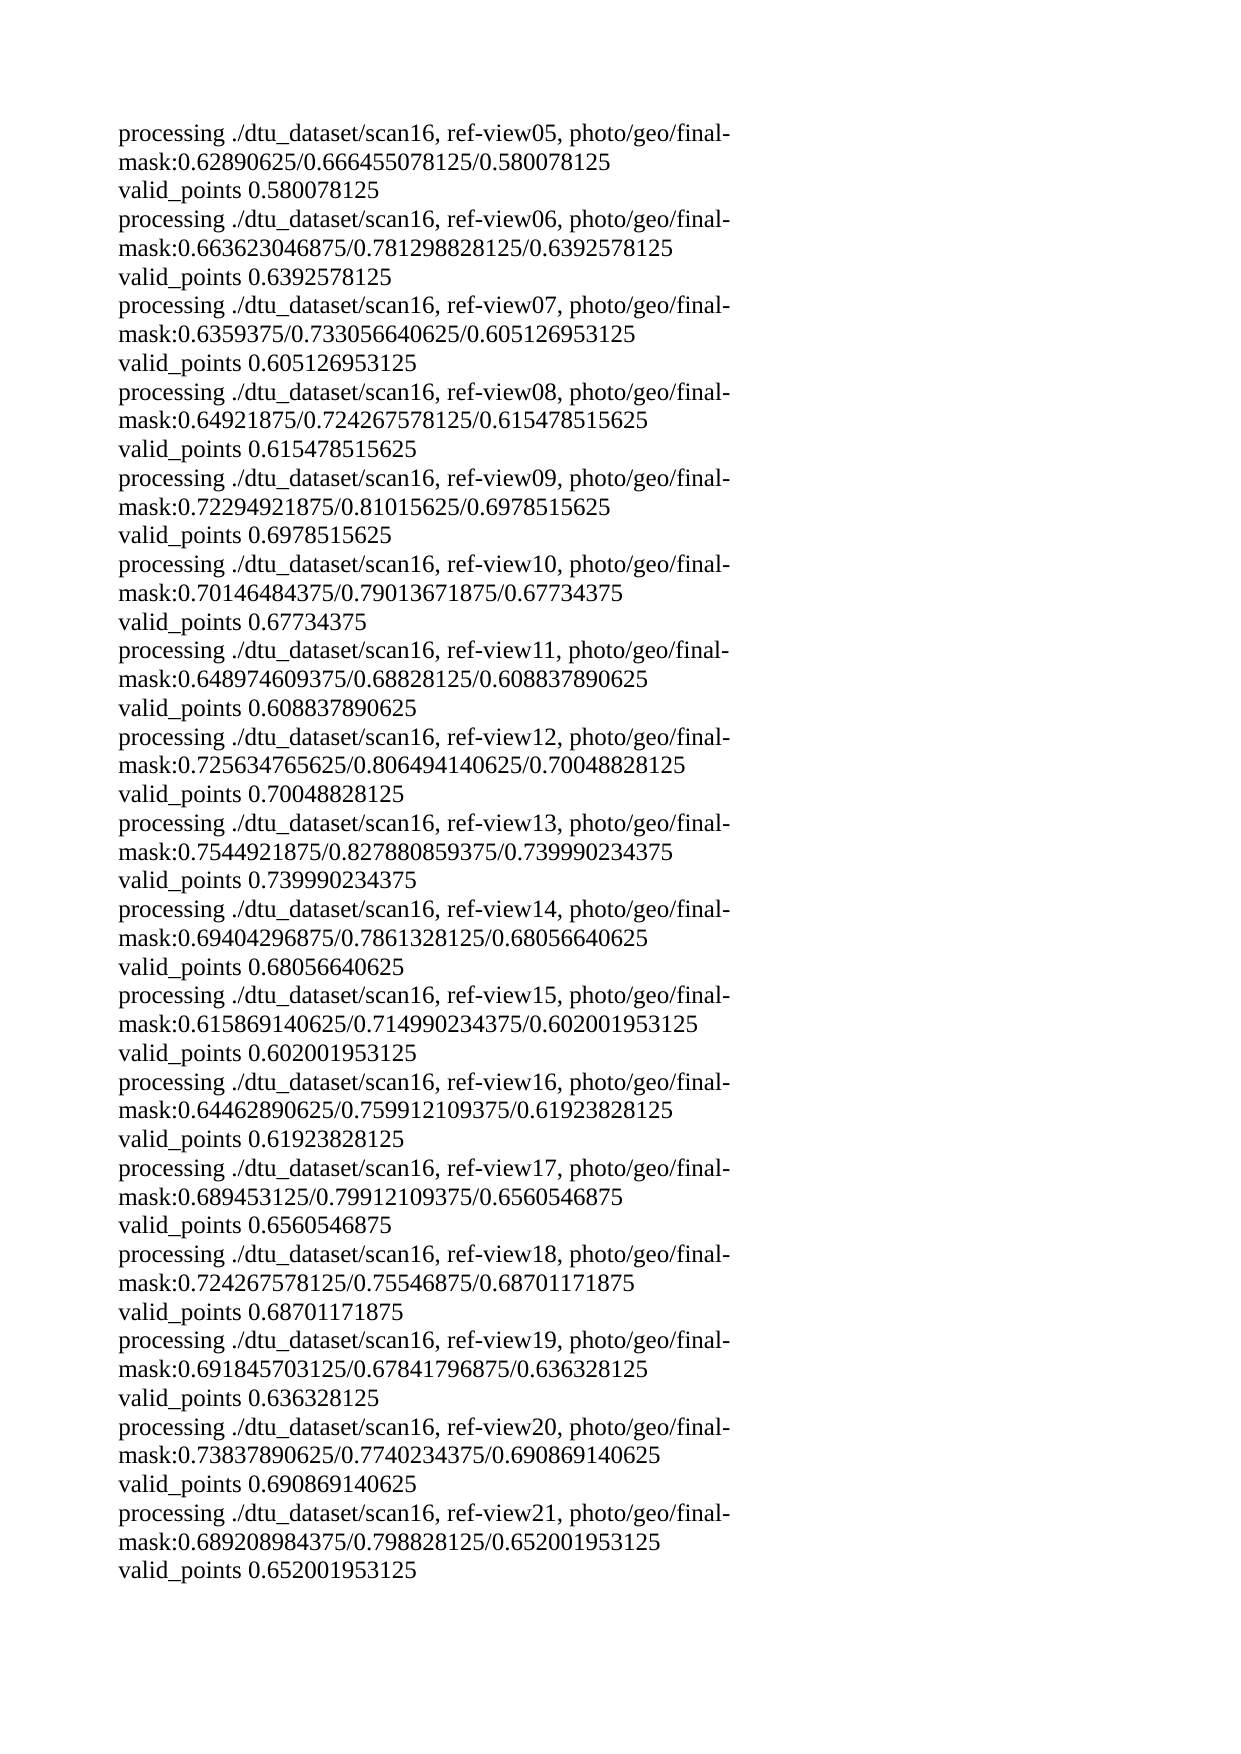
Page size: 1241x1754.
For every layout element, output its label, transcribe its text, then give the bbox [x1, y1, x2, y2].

text processing ./dtu_dataset/scan16, ref-view21, photo/geo/final-mask:0.689208984375/0.798828125/0.652001953125 [118, 1498, 1122, 1556]
text processing ./dtu_dataset/scan16, ref-view11, photo/geo/final-mask:0.648974609375/0.68828125/0.608837890625 [118, 636, 1122, 693]
text valid_points 0.61923828125 [118, 1124, 1122, 1153]
text valid_points 0.580078125 [118, 176, 1122, 204]
text processing ./dtu_dataset/scan16, ref-view06, photo/geo/final-mask:0.663623046875/0.781298828125/0.6392578125 [118, 204, 1122, 262]
text processing ./dtu_dataset/scan16, ref-view05, photo/geo/final-mask:0.62890625/0.666455078125/0.580078125 [118, 118, 1122, 176]
text valid_points 0.652001953125 [118, 1556, 1122, 1584]
text processing ./dtu_dataset/scan16, ref-view19, photo/geo/final-mask:0.691845703125/0.67841796875/0.636328125 [118, 1326, 1122, 1383]
text valid_points 0.605126953125 [118, 348, 1122, 377]
text processing ./dtu_dataset/scan16, ref-view08, photo/geo/final-mask:0.64921875/0.724267578125/0.615478515625 [118, 377, 1122, 434]
text valid_points 0.68056640625 [118, 952, 1122, 981]
text valid_points 0.615478515625 [118, 434, 1122, 463]
text valid_points 0.6392578125 [118, 262, 1122, 291]
text processing ./dtu_dataset/scan16, ref-view14, photo/geo/final-mask:0.69404296875/0.7861328125/0.68056640625 [118, 894, 1122, 952]
text processing ./dtu_dataset/scan16, ref-view17, photo/geo/final-mask:0.689453125/0.79912109375/0.6560546875 [118, 1153, 1122, 1211]
text processing ./dtu_dataset/scan16, ref-view18, photo/geo/final-mask:0.724267578125/0.75546875/0.68701171875 [118, 1239, 1122, 1297]
text valid_points 0.67734375 [118, 607, 1122, 636]
text processing ./dtu_dataset/scan16, ref-view13, photo/geo/final-mask:0.7544921875/0.827880859375/0.739990234375 [118, 808, 1122, 866]
text valid_points 0.608837890625 [118, 693, 1122, 722]
text processing ./dtu_dataset/scan16, ref-view09, photo/geo/final-mask:0.72294921875/0.81015625/0.6978515625 [118, 463, 1122, 521]
text processing ./dtu_dataset/scan16, ref-view20, photo/geo/final-mask:0.73837890625/0.7740234375/0.690869140625 [118, 1412, 1122, 1469]
text valid_points 0.690869140625 [118, 1469, 1122, 1498]
text processing ./dtu_dataset/scan16, ref-view07, photo/geo/final-mask:0.6359375/0.733056640625/0.605126953125 [118, 291, 1122, 348]
text valid_points 0.6978515625 [118, 521, 1122, 549]
text processing ./dtu_dataset/scan16, ref-view16, photo/geo/final-mask:0.64462890625/0.759912109375/0.61923828125 [118, 1067, 1122, 1124]
text processing ./dtu_dataset/scan16, ref-view15, photo/geo/final-mask:0.615869140625/0.714990234375/0.602001953125 [118, 981, 1122, 1038]
text valid_points 0.6560546875 [118, 1211, 1122, 1239]
text processing ./dtu_dataset/scan16, ref-view10, photo/geo/final-mask:0.70146484375/0.79013671875/0.67734375 [118, 549, 1122, 607]
text valid_points 0.636328125 [118, 1383, 1122, 1412]
text processing ./dtu_dataset/scan16, ref-view12, photo/geo/final-mask:0.725634765625/0.806494140625/0.70048828125 [118, 722, 1122, 779]
text valid_points 0.70048828125 [118, 779, 1122, 808]
text valid_points 0.602001953125 [118, 1038, 1122, 1067]
text valid_points 0.739990234375 [118, 866, 1122, 894]
text valid_points 0.68701171875 [118, 1297, 1122, 1326]
